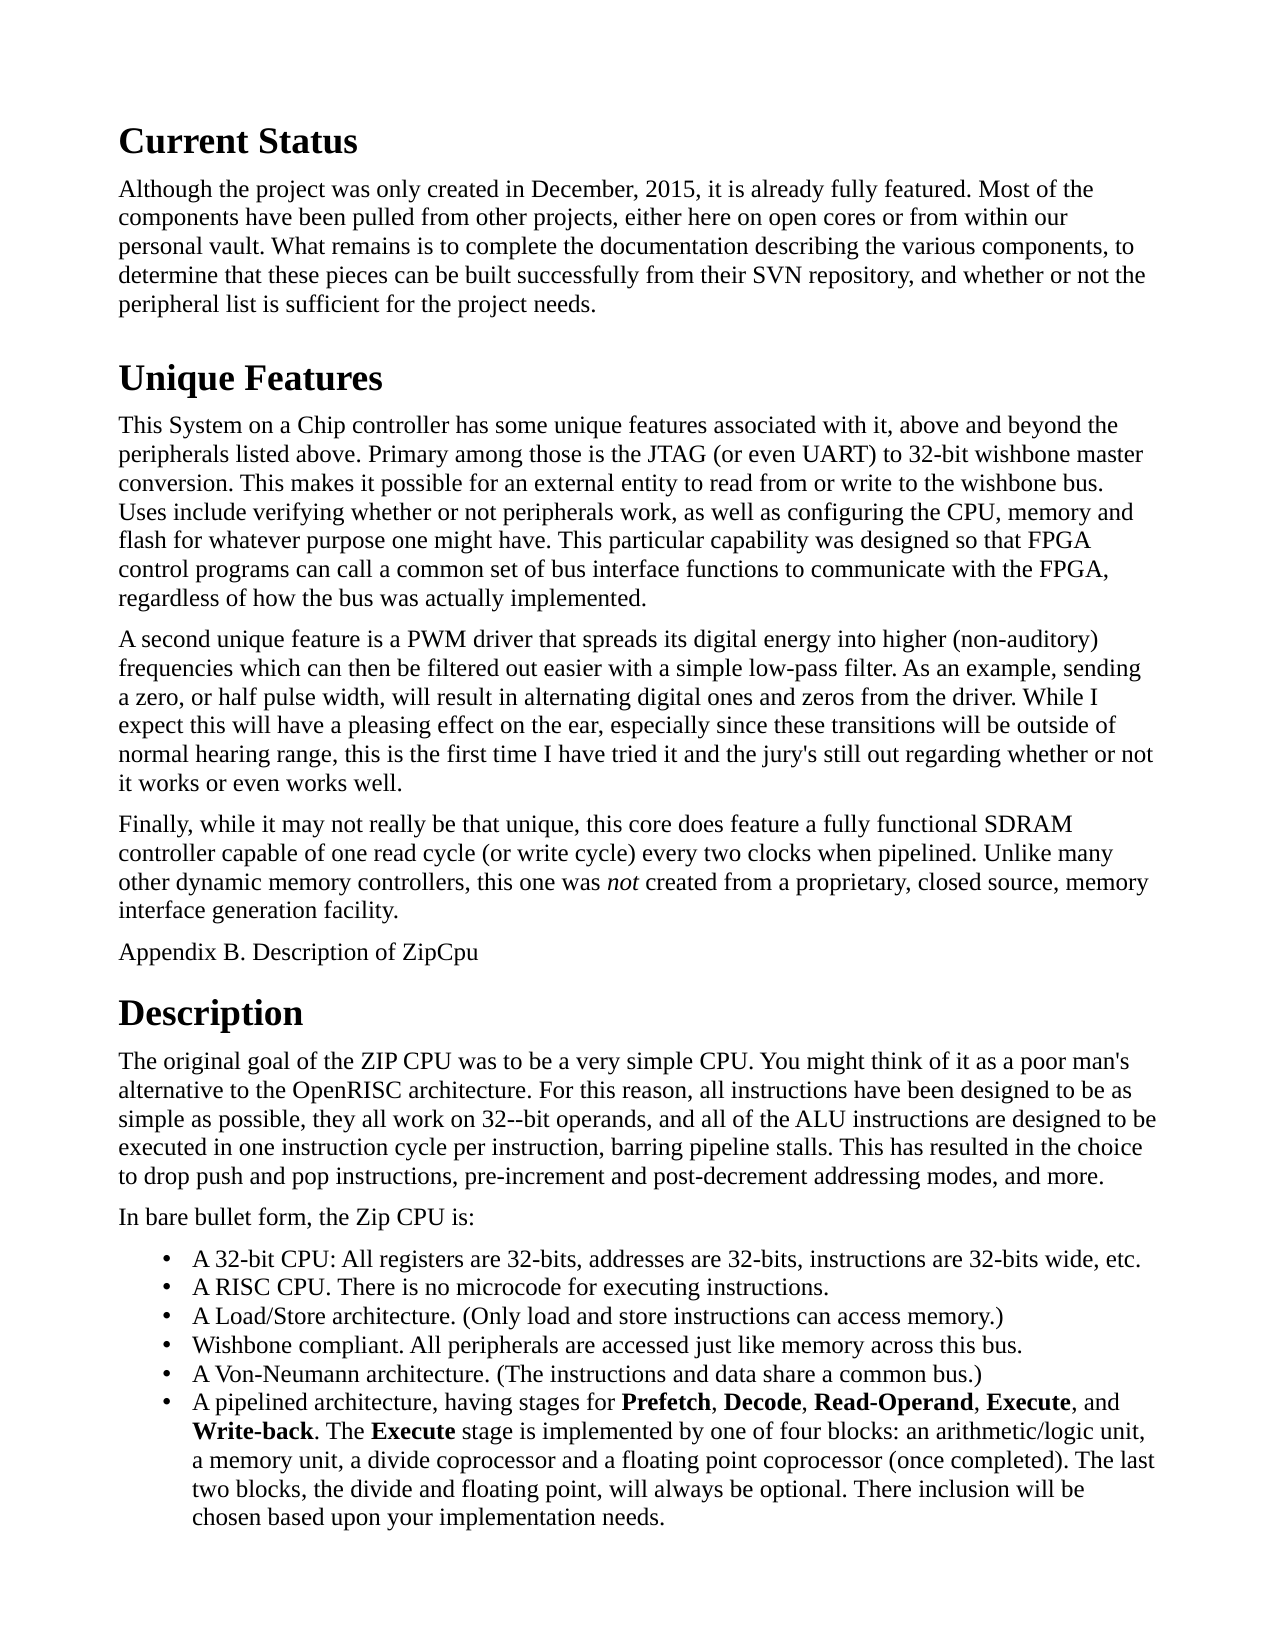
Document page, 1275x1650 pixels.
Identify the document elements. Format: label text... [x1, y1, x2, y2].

list A pipelined architecture, having stages for Prefetch, Decode, Read-Operand, Execute, and Write-back. The Execute stage is implemented by one of four blocks: an arithmetic/logic unit, a memory unit, a divide coprocessor and a floating point coprocessor (once completed). The last two blocks, the divide and floating point, will always be optional. There inclusion will be chosen based upon your implementation needs. [162, 1387, 1157, 1531]
text This System on a Chip controller has some unique features associated with it, above and beyond the peripherals listed above. Primary among those is the JTAG (or even UART) to 32-bit wishbone master conversion. This makes it possible for an external entity to read from or write to the wishbone bus. Uses include verifying whether or not peripherals work, as well as configuring the CPU, memory and flash for whatever purpose one might have. This particular capability was designed so that FPGA control programs can call a common set of bus interface functions to communicate with the FPGA, regardless of how the bus was actually implemented. [118, 411, 1157, 612]
subtitle Unique Features [118, 355, 1157, 398]
list A Von-Neumann architecture. (The instructions and data share a common bus.) [162, 1359, 1157, 1387]
subtitle Description [118, 991, 1157, 1034]
text A second unique feature is a PWM driver that spreads its digital energy into higher (non-auditory) frequencies which can then be filtered out easier with a simple low-pass filter. As an example, sending a zero, or half pulse width, will result in alternating digital ones and zeros from the driver. While I expect this will have a pleasing effect on the ear, especially since these transitions will be outside of normal hearing range, this is the first time I have tried it and the jury's still out regarding whether or not it works or even works well. [118, 624, 1157, 797]
text The original goal of the ZIP CPU was to be a very simple CPU. You might think of it as a poor man's alternative to the OpenRISC architecture. For this reason, all instructions have been designed to be as simple as possible, they all work on 32--bit operands, and all of the ALU instructions are designed to be executed in one instruction cycle per instruction, barring pipeline stalls. This has resulted in the choice to drop push and pop instructions, pre-increment and post-decrement addressing modes, and more. [118, 1046, 1157, 1190]
list A Load/Store architecture. (Only load and store instructions can access memory.) [162, 1301, 1157, 1330]
text In bare bullet form, the Zip CPU is: [118, 1202, 1157, 1231]
text Appendix B. Description of ZipCpu [118, 937, 1157, 966]
text Finally, while it may not really be that unique, this core does feature a fully functional SDRAM controller capable of one read cycle (or write cycle) every two clocks when pipelined. Unlike many other dynamic memory controllers, this one was not created from a proprietary, closed source, memory interface generation facility. [118, 809, 1157, 924]
subtitle Current Status [118, 118, 1157, 161]
list Wishbone compliant. All peripherals are accessed just like memory across this bus. [162, 1330, 1157, 1359]
list A RISC CPU. There is no microcode for executing instructions. [162, 1272, 1157, 1301]
text Although the project was only created in December, 2015, it is already fully featured. Most of the components have been pulled from other projects, either here on open cores or from within our personal vault. What remains is to complete the documentation describing the various components, to determine that these pieces can be built successfully from their SVN repository, and whether or not the peripheral list is sufficient for the project needs. [118, 174, 1157, 317]
list A 32-bit CPU: All registers are 32-bits, addresses are 32-bits, instructions are 32-bits wide, etc. [162, 1244, 1157, 1272]
